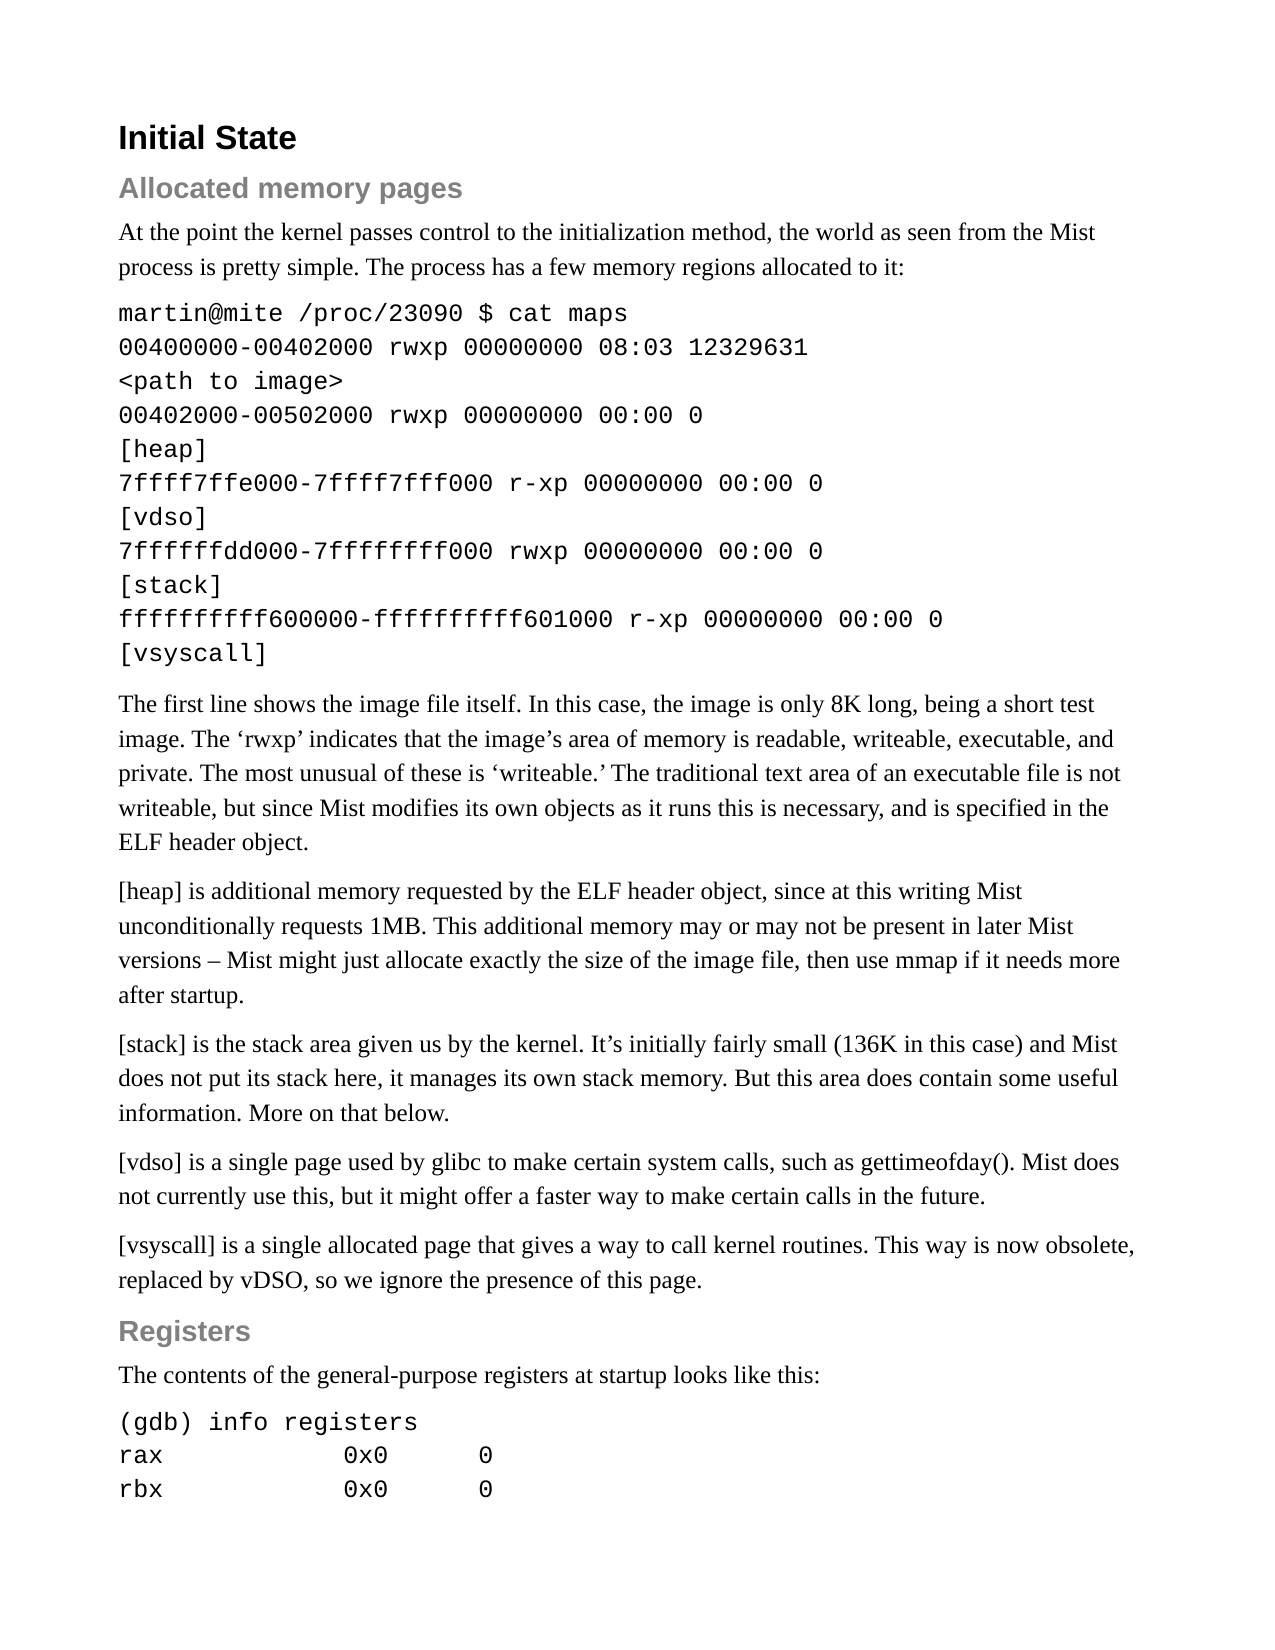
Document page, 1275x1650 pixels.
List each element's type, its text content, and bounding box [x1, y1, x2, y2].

text ffffffffff600000-ffffffffff601000 r-xp 00000000 00:00 0 [vsyscall] [118, 607, 1157, 669]
text 7ffffffdd000-7ffffffff000 rwxp 00000000 00:00 0 [stack] [118, 539, 1157, 601]
text (gdb) info registers [118, 1409, 1157, 1437]
text 7ffff7ffe000-7ffff7fff000 r-xp 00000000 00:00 0 [vdso] [118, 471, 1157, 533]
text [stack] is the stack area given us by the kernel. It’s initially fairly small (136K in this case) and Mist does not put its stack here, it manages its own stack memory. But this area does contain some useful information. More on that below. [118, 1029, 1157, 1127]
text rbx 0x0 0 [118, 1477, 1157, 1505]
text [vdso] is a single page used by glibc to make certain system calls, such as gettimeofday(). Mist does not currently use this, but it might offer a faster way to make certain calls in the future. [118, 1147, 1157, 1210]
text 00400000-00402000 rwxp 00000000 08:03 12329631 <path to image> [118, 335, 1157, 397]
text The contents of the general-purpose registers at startup looks like this: [118, 1360, 1157, 1389]
text The first line shows the image file itself. In this case, the image is only 8K long, being a short test image. The ‘rwxp’ indicates that the image’s area of memory is readable, writeable, executable, and private. The most unusual of these is ‘writeable.’ The traditional text area of an executable file is not writeable, but since Mist modifies its own objects as it runs this is necessary, and is specified in the ELF header object. [118, 689, 1157, 856]
text At the point the kernel passes control to the initialization method, the world as seen from the Mist process is pretty simple. The process has a few memory regions allocated to it: [118, 217, 1157, 281]
text rax 0x0 0 [118, 1443, 1157, 1471]
text martin@mite /proc/23090 $ cat maps [118, 301, 1157, 329]
subtitle Allocated memory pages [118, 171, 1157, 205]
text [heap] is additional memory requested by the ELF header object, since at this writing Mist unconditionally requests 1MB. This additional memory may or may not be present in later Mist versions – Mist might just allocate exactly the size of the image file, then use mmap if it needs more after startup. [118, 876, 1157, 1009]
subtitle Registers [118, 1314, 1157, 1348]
subtitle Initial State [118, 118, 1157, 157]
text [vsyscall] is a single allocated page that gives a way to call kernel routines. This way is now obsolete, replaced by vDSO, so we ignore the presence of this page. [118, 1231, 1157, 1294]
text 00402000-00502000 rwxp 00000000 00:00 0 [heap] [118, 403, 1157, 465]
